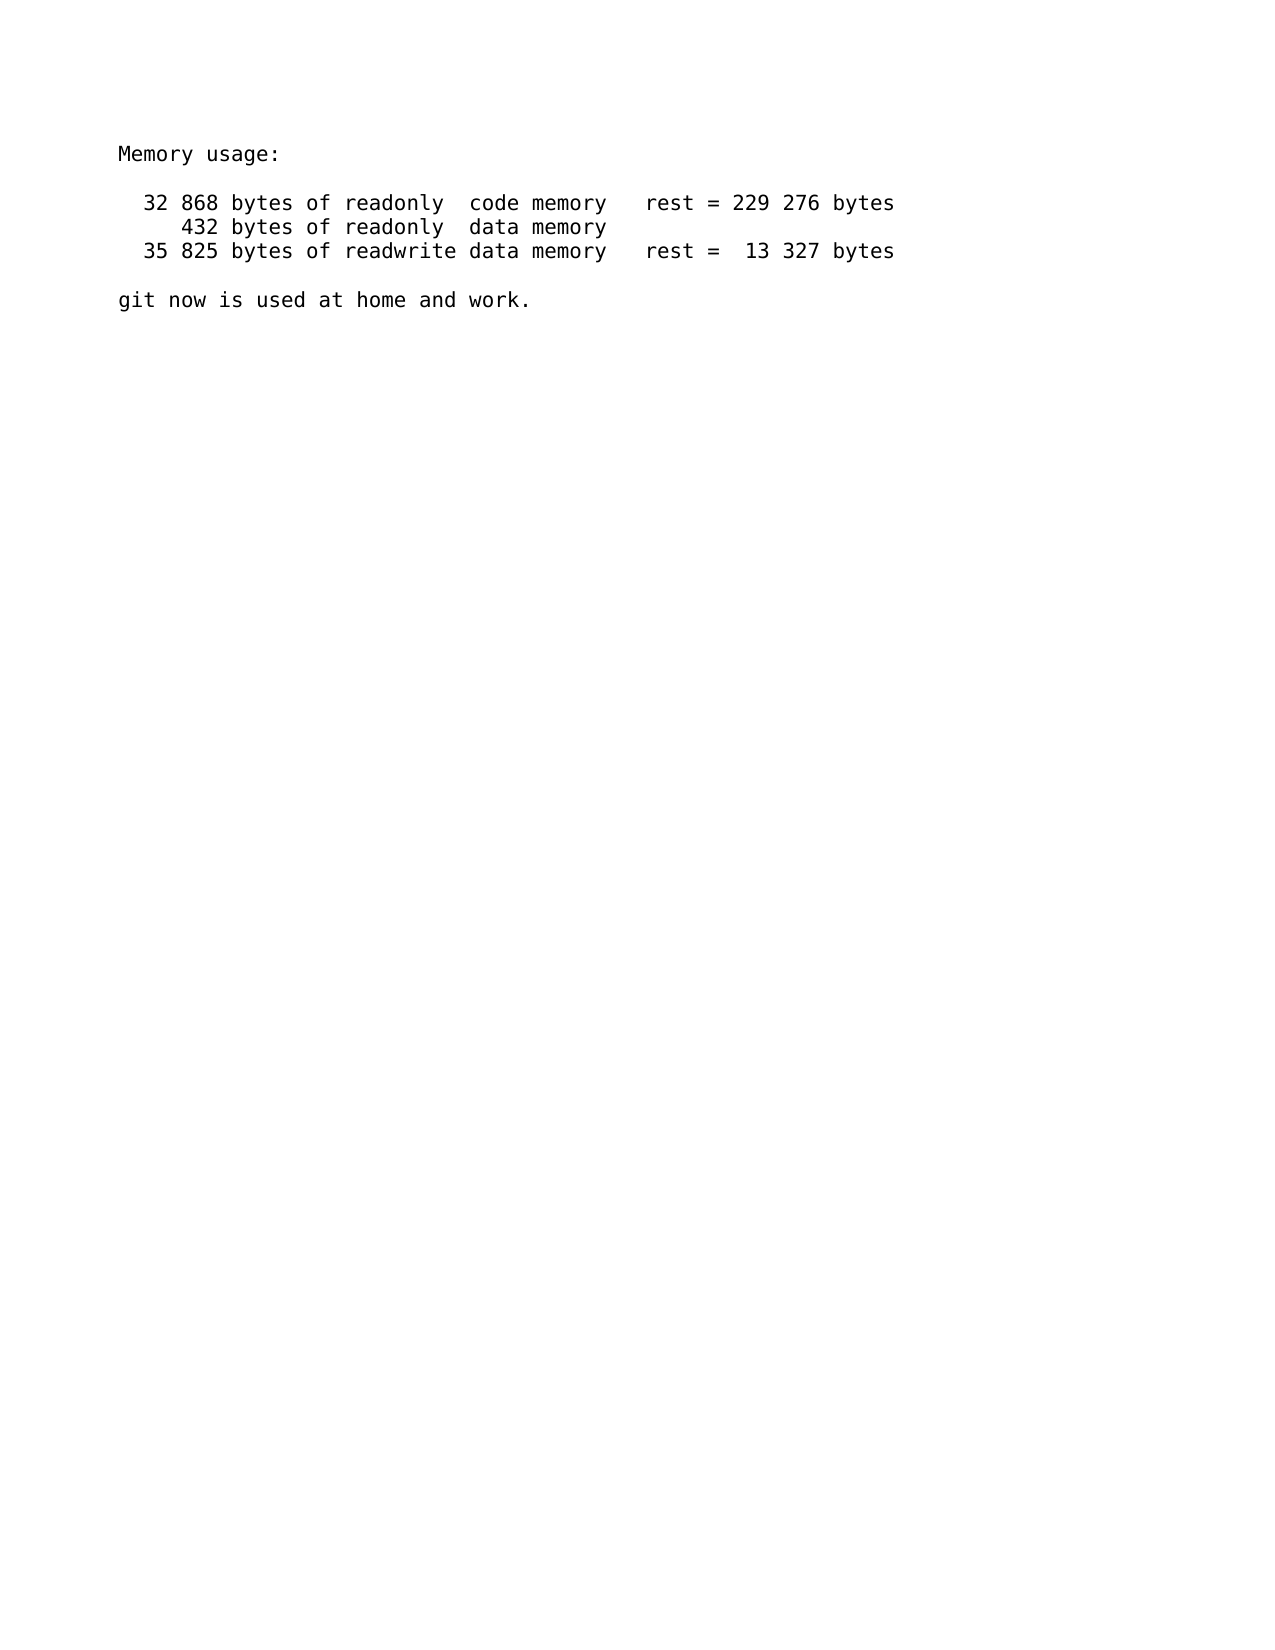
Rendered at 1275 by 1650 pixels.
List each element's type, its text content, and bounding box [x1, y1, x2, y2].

text 32 868 bytes of readonly code memory rest = 229 276 bytes [118, 191, 1157, 215]
text 35 825 bytes of readwrite data memory rest = 13 327 bytes [118, 239, 1157, 264]
text 432 bytes of readonly data memory [118, 215, 1157, 239]
text Memory usage: [118, 142, 1157, 167]
text git now is used at home and work. [118, 288, 1157, 312]
